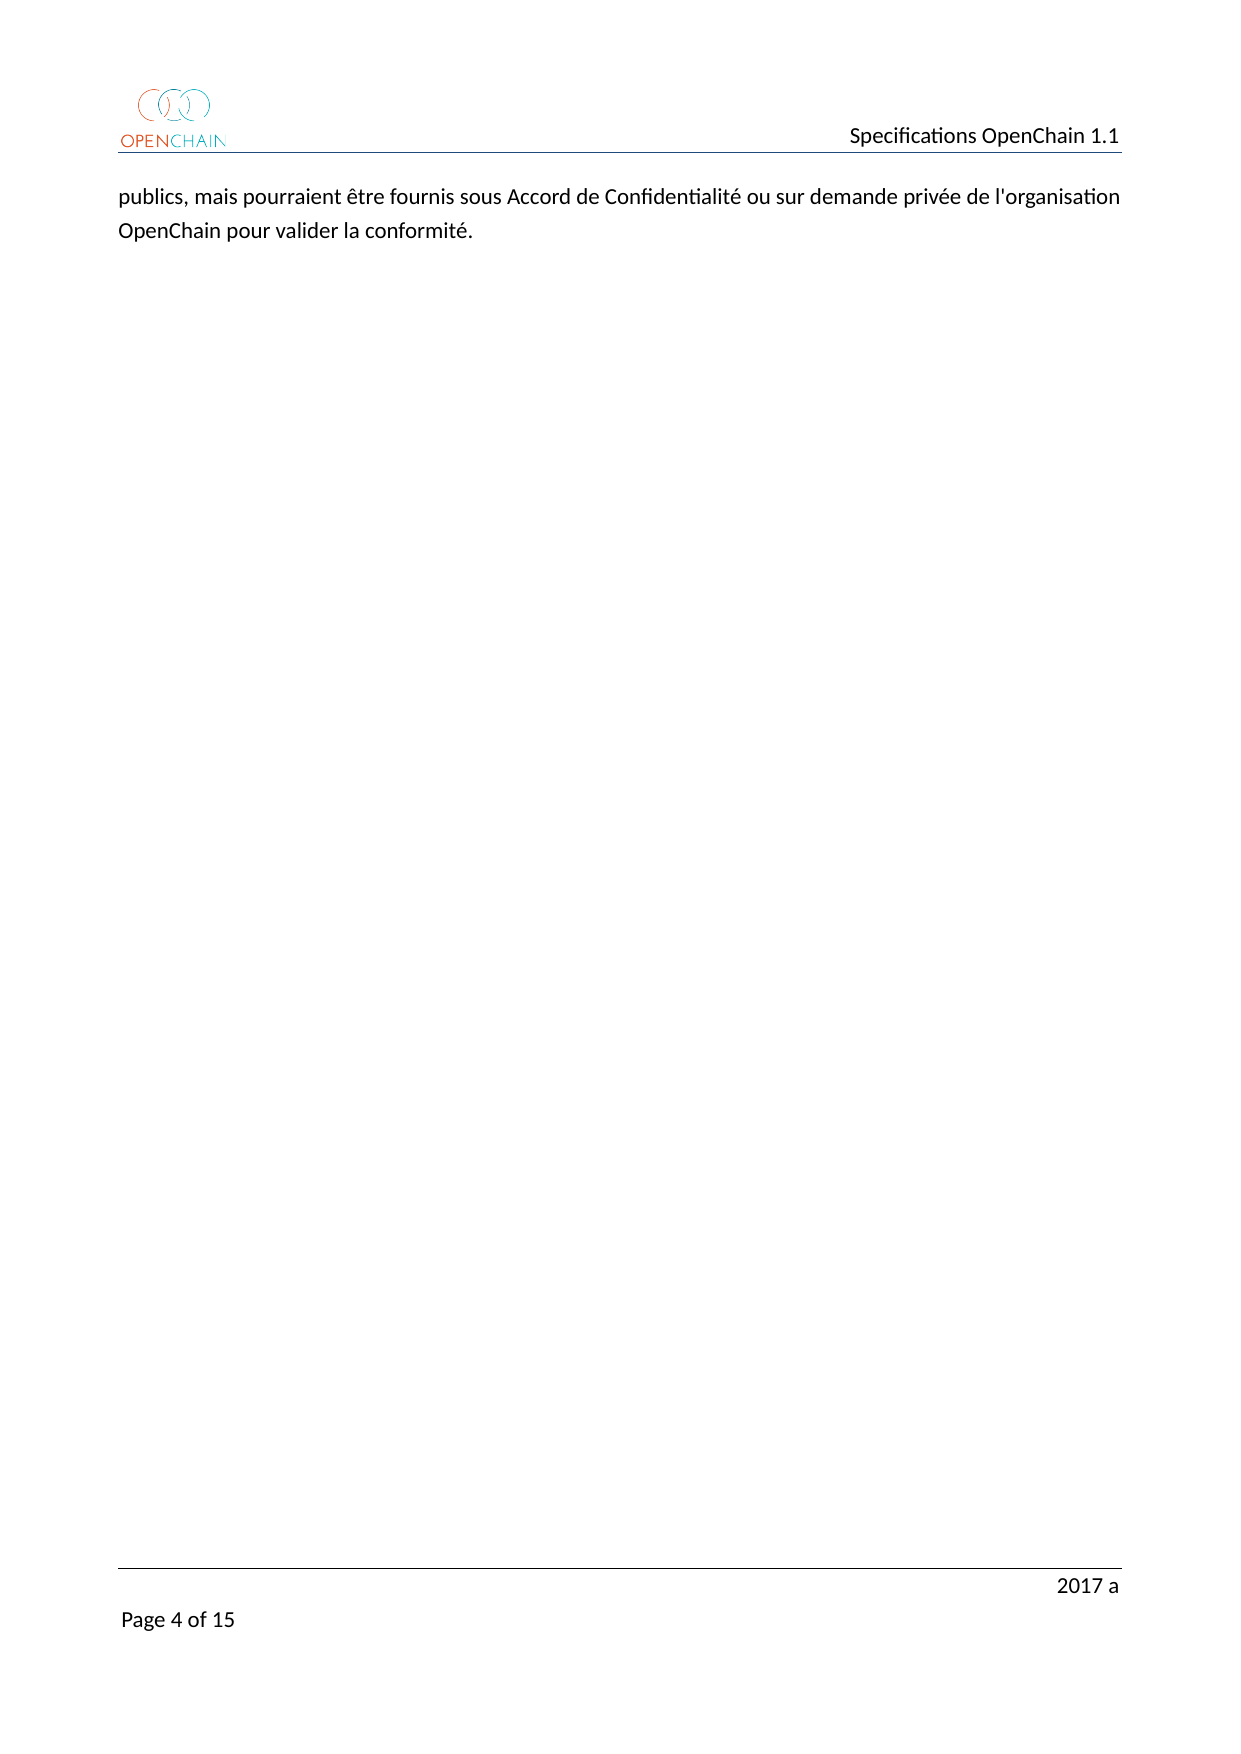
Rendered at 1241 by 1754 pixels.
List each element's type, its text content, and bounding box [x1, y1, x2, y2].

text publics, mais pourraient être fournis sous Accord de Confidentialité ou sur demande privée de l'organisation OpenChain pour valider la conformité. [118, 182, 1122, 244]
picture [121, 89, 226, 148]
